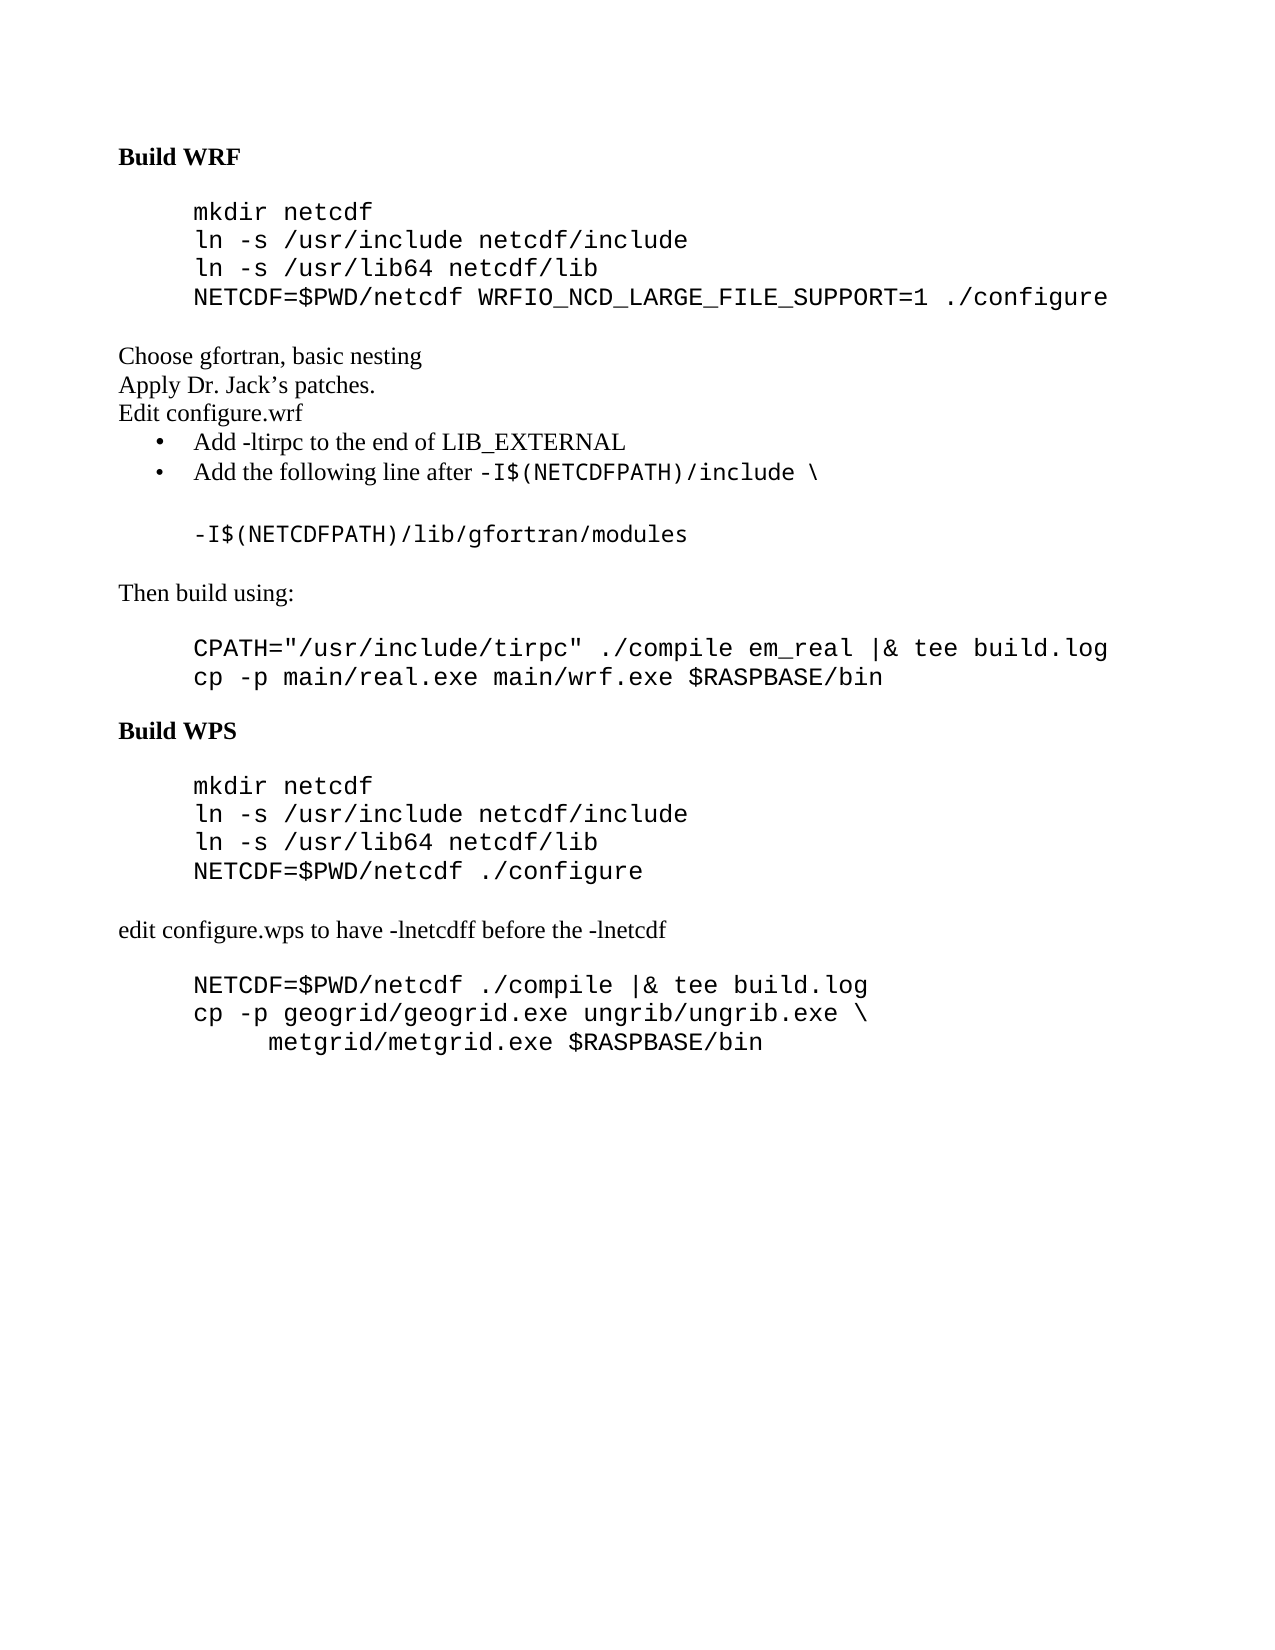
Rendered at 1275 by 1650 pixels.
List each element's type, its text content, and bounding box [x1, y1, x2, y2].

text Choose gfortran, basic nesting [118, 341, 1157, 370]
text Apply Dr. Jack’s patches. [118, 370, 1157, 398]
text Build WRF [118, 142, 1157, 171]
text -I$(NETCDFPATH)/lib/gfortran/modules [193, 518, 1157, 550]
text ln -s /usr/include netcdf/include [193, 802, 1157, 830]
text Edit configure.wrf [118, 398, 1157, 427]
list Add -ltirpc to the end of LIB_EXTERNAL [156, 427, 1157, 456]
text metgrid/metgrid.exe $RASPBASE/bin [268, 1029, 1157, 1057]
text ln -s /usr/lib64 netcdf/lib [193, 830, 1157, 858]
text mkdir netcdf [193, 773, 1157, 802]
text edit configure.wps to have -lnetcdff before the -lnetcdf [118, 915, 1157, 944]
text CPATH="/usr/include/tirpc" ./compile em_real |& tee build.log [193, 636, 1157, 664]
text mkdir netcdf [193, 199, 1157, 228]
text ln -s /usr/include netcdf/include [193, 228, 1157, 256]
text Build WPS [118, 716, 1157, 745]
text ln -s /usr/lib64 netcdf/lib [193, 256, 1157, 284]
text NETCDF=$PWD/netcdf WRFIO_NCD_LARGE_FILE_SUPPORT=1 ./configure [193, 284, 1157, 313]
text NETCDF=$PWD/netcdf ./configure [193, 858, 1157, 887]
list Add the following line after -I$(NETCDFPATH)/include \ [156, 456, 1157, 487]
text cp -p geogrid/geogrid.exe ungrib/ungrib.exe \ [193, 1001, 1157, 1029]
text Then build using: [118, 578, 1157, 607]
text NETCDF=$PWD/netcdf ./compile |& tee build.log [193, 972, 1157, 1001]
text cp -p main/real.exe main/wrf.exe $RASPBASE/bin [193, 664, 1157, 693]
